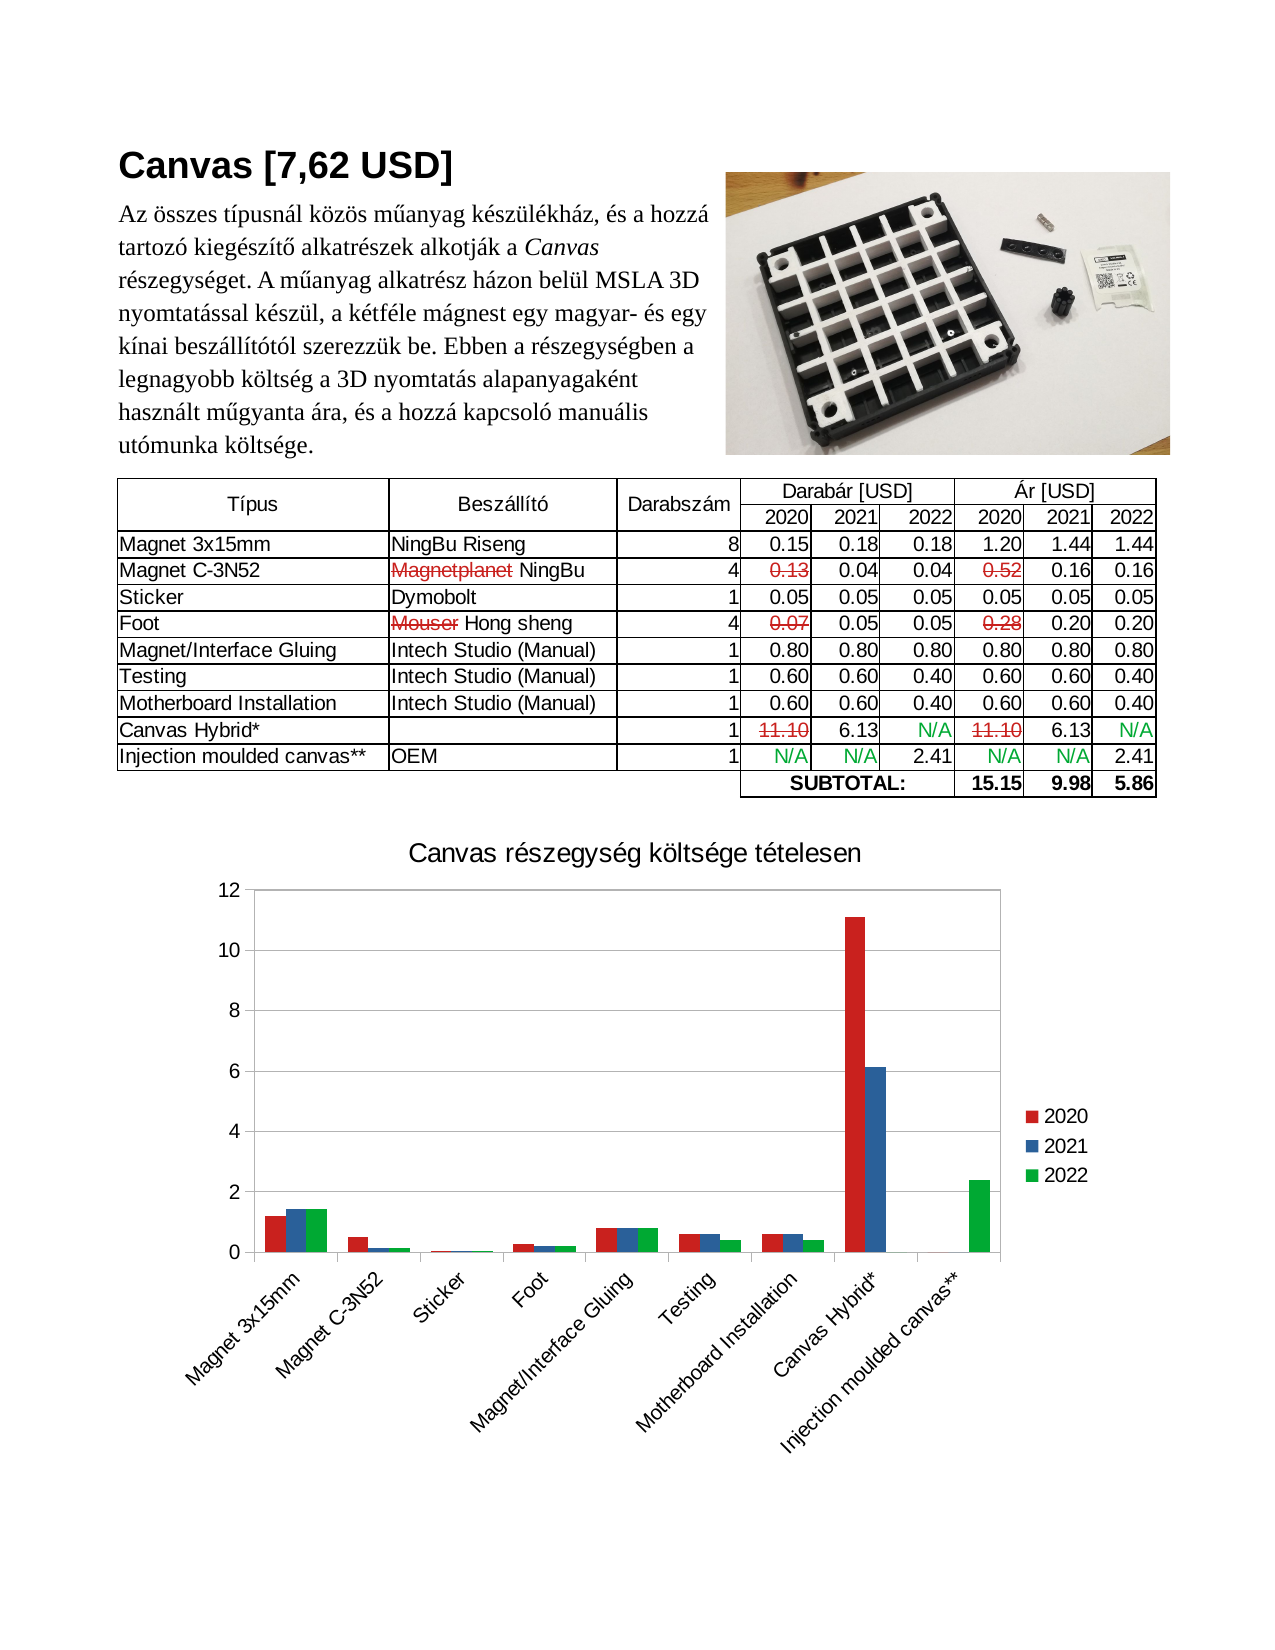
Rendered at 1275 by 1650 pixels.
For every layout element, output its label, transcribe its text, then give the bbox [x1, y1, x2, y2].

subtitle Canvas [7,62 USD] [118, 143, 1157, 187]
picture [725, 232, 1171, 455]
text Az összes típusnál közös műanyag készülékház, és a hozzá tartozó kiegészítő alkatrészek alkotják a Canvas részegységet. A műanyag alkatrész házon belül MSLA 3D nyomtatással készül, a kétféle mágnest egy magyar- és egy kínai beszállítótól szerezzük be. Ebben a részegységben a legnagyobb költség a 3D nyomtatás alapanyagaként használt műgyanta ára, és a hozzá kapcsoló manuális utómunka költsége. [118, 199, 1157, 459]
